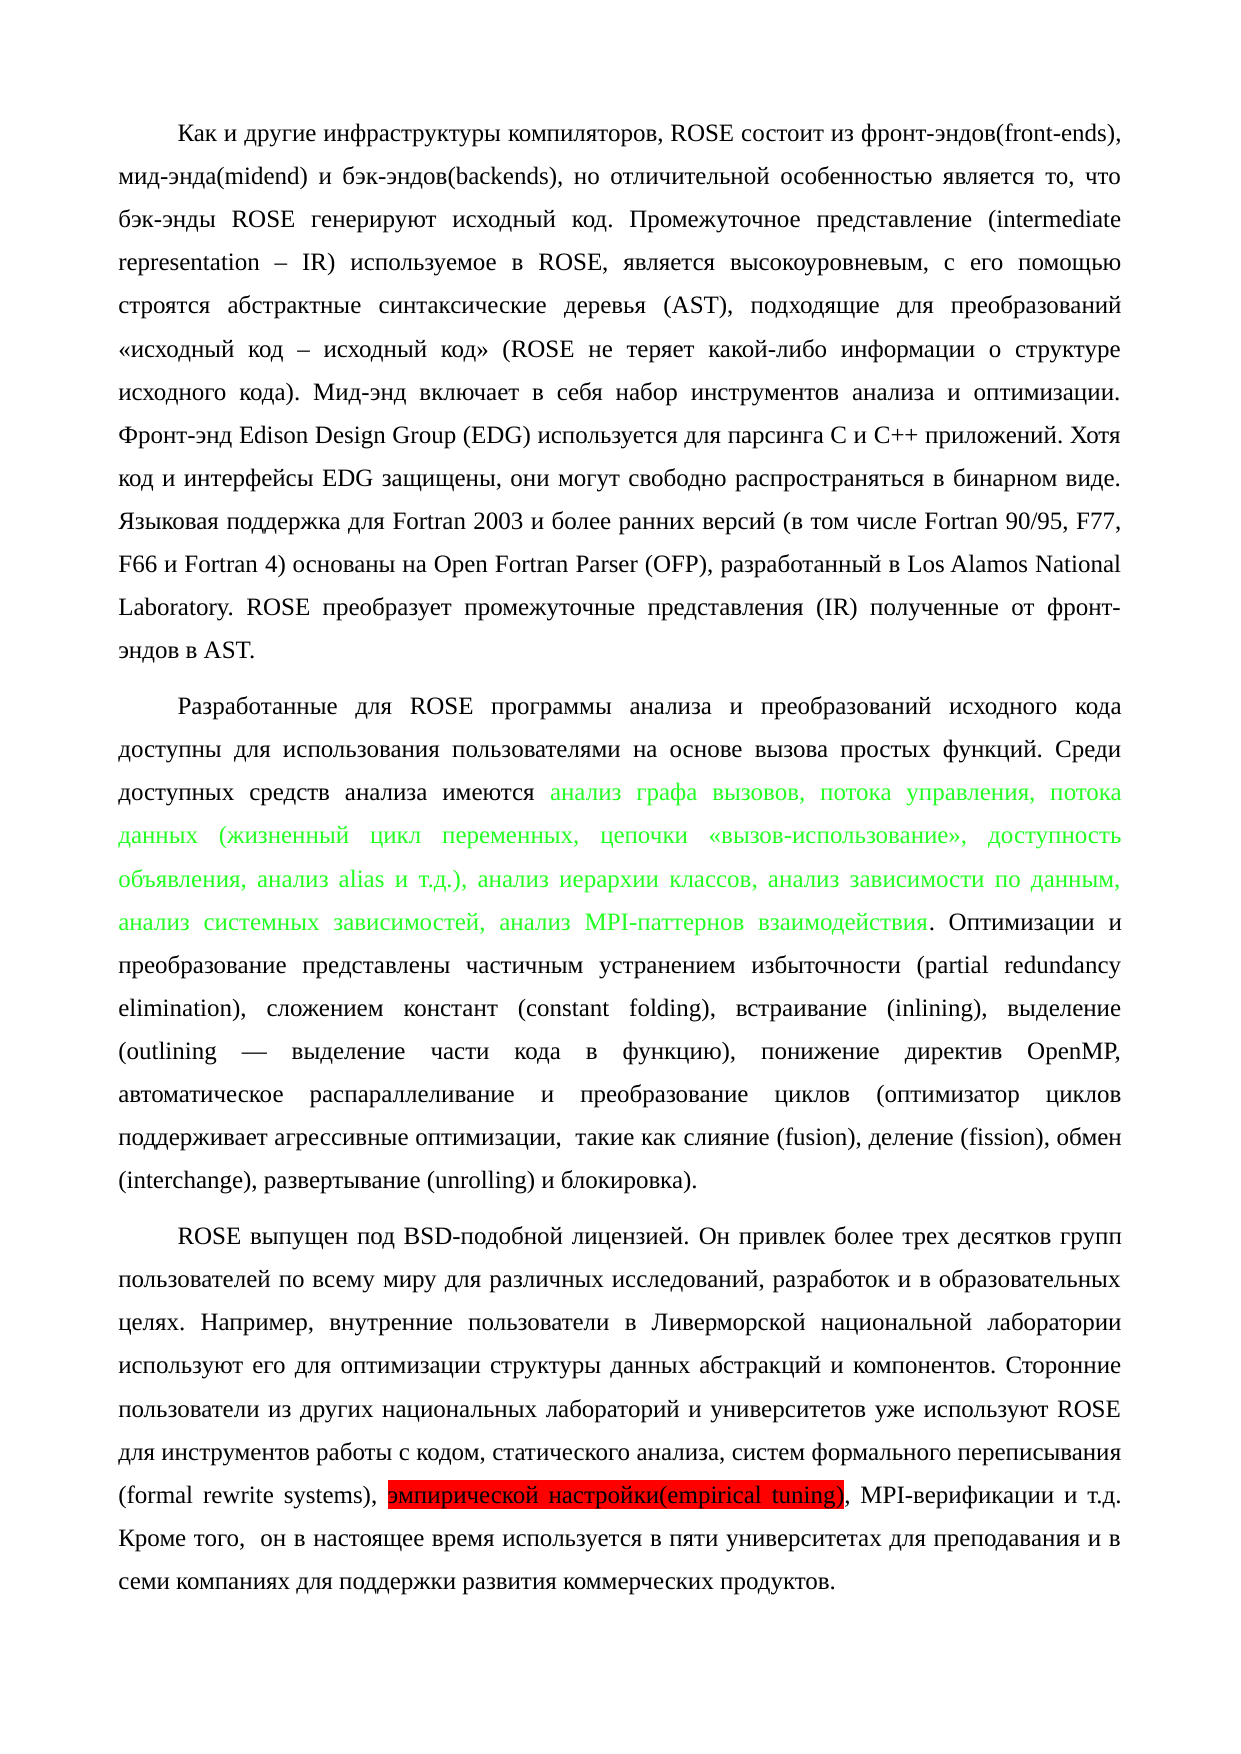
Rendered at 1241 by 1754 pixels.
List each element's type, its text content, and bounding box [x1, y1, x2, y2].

text Как и другие инфраструктуры компиляторов, ROSE состоит из фронт-эндов(front-ends), мид-энда(midend) и бэк-эндов(backends), но отличительной особенностью является то, что бэк-энды ROSE генерируют исходный код. Промежуточное представление (intermediate representation – IR) используемое в ROSE, является высокоуровневым, с его помощью строятся абстрактные синтаксические деревья (AST), подходящие для преобразований «исходный код – исходный код» (ROSE не теряет какой-либо информации о структуре исходного кода). Мид-энд включает в себя набор инструментов анализа и оптимизации. Фронт-энд Edison Design Group (EDG) используется для парсинга C и C++ приложений. Хотя код и интерфейсы EDG защищены, они могут свободно распространяться в бинарном виде. Языковая поддержка для Fortran 2003 и более ранних версий (в том числе Fortran 90/95, F77, F66 и Fortran 4) основаны на Open Fortran Parser (OFP), разработанный в Los Alamos National Laboratory. ROSE преобразует промежуточные представления (IR) полученные от фронт-эндов в AST. [118, 118, 1122, 664]
text Разработанные для ROSE программы анализа и преобразований исходного кода доступны для использования пользователями на основе вызова простых функций. Среди доступных средств анализа имеются анализ графа вызовов, потока управления, потока данных (жизненный цикл переменных, цепочки «вызов-использование», доступность объявления, анализ alias и т.д.), анализ иерархии классов, анализ зависимости по данным, анализ системных зависимостей, анализ MPI-паттернов взаимодействия. Оптимизации и преобразование представлены частичным устранением избыточности (partial redundancy elimination), сложением констант (constant folding), встраивание (inlining), выделение (outlining — выделение части кода в функцию), понижение директив OpenMP, автоматическое распараллеливание и преобразование циклов (оптимизатор циклов поддерживает агрессивные оптимизации, такие как слияние (fusion), деление (fission), обмен (interchange), развертывание (unrolling) и блокировка). [118, 691, 1122, 1194]
text ROSE выпущен под BSD-подобной лицензией. Он привлек более трех десятков групп пользователей по всему миру для различных исследований, разработок и в образовательных целях. Например, внутренние пользователи в Ливерморской национальной лаборатории используют его для оптимизации структуры данных абстракций и компонентов. Сторонние пользователи из других национальных лабораторий и университетов уже используют ROSE для инструментов работы с кодом, статического анализа, систем формального переписывания (formal rewrite systems), эмпирической настройки(empirical tuning), MPI-верификации и т.д. Кроме того, он в настоящее время используется в пяти университетах для преподавания и в семи компаниях для поддержки развития коммерческих продуктов. [118, 1221, 1122, 1595]
